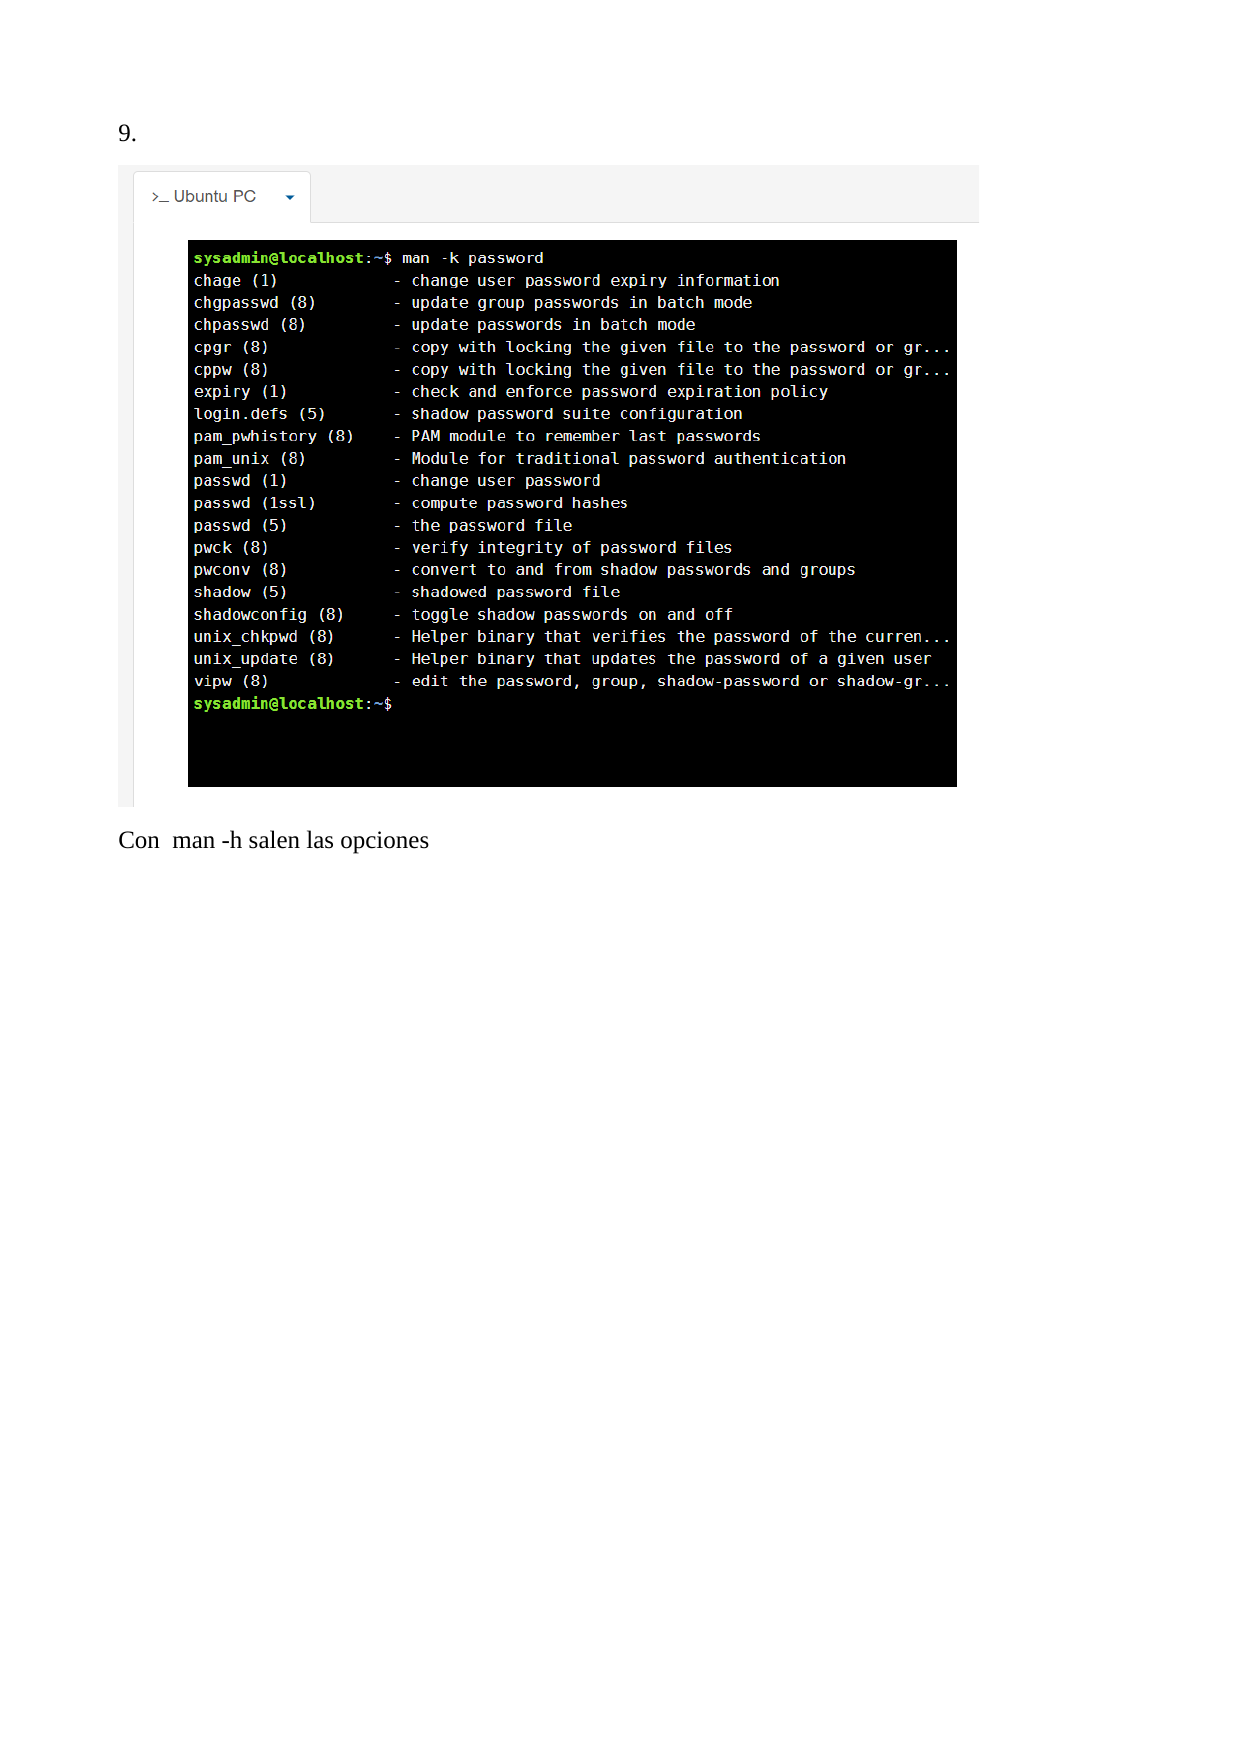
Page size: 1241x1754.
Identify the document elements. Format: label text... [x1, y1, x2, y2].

text 9. [118, 118, 1122, 147]
picture [118, 165, 980, 807]
text Con man -h salen las opciones [118, 825, 1122, 854]
